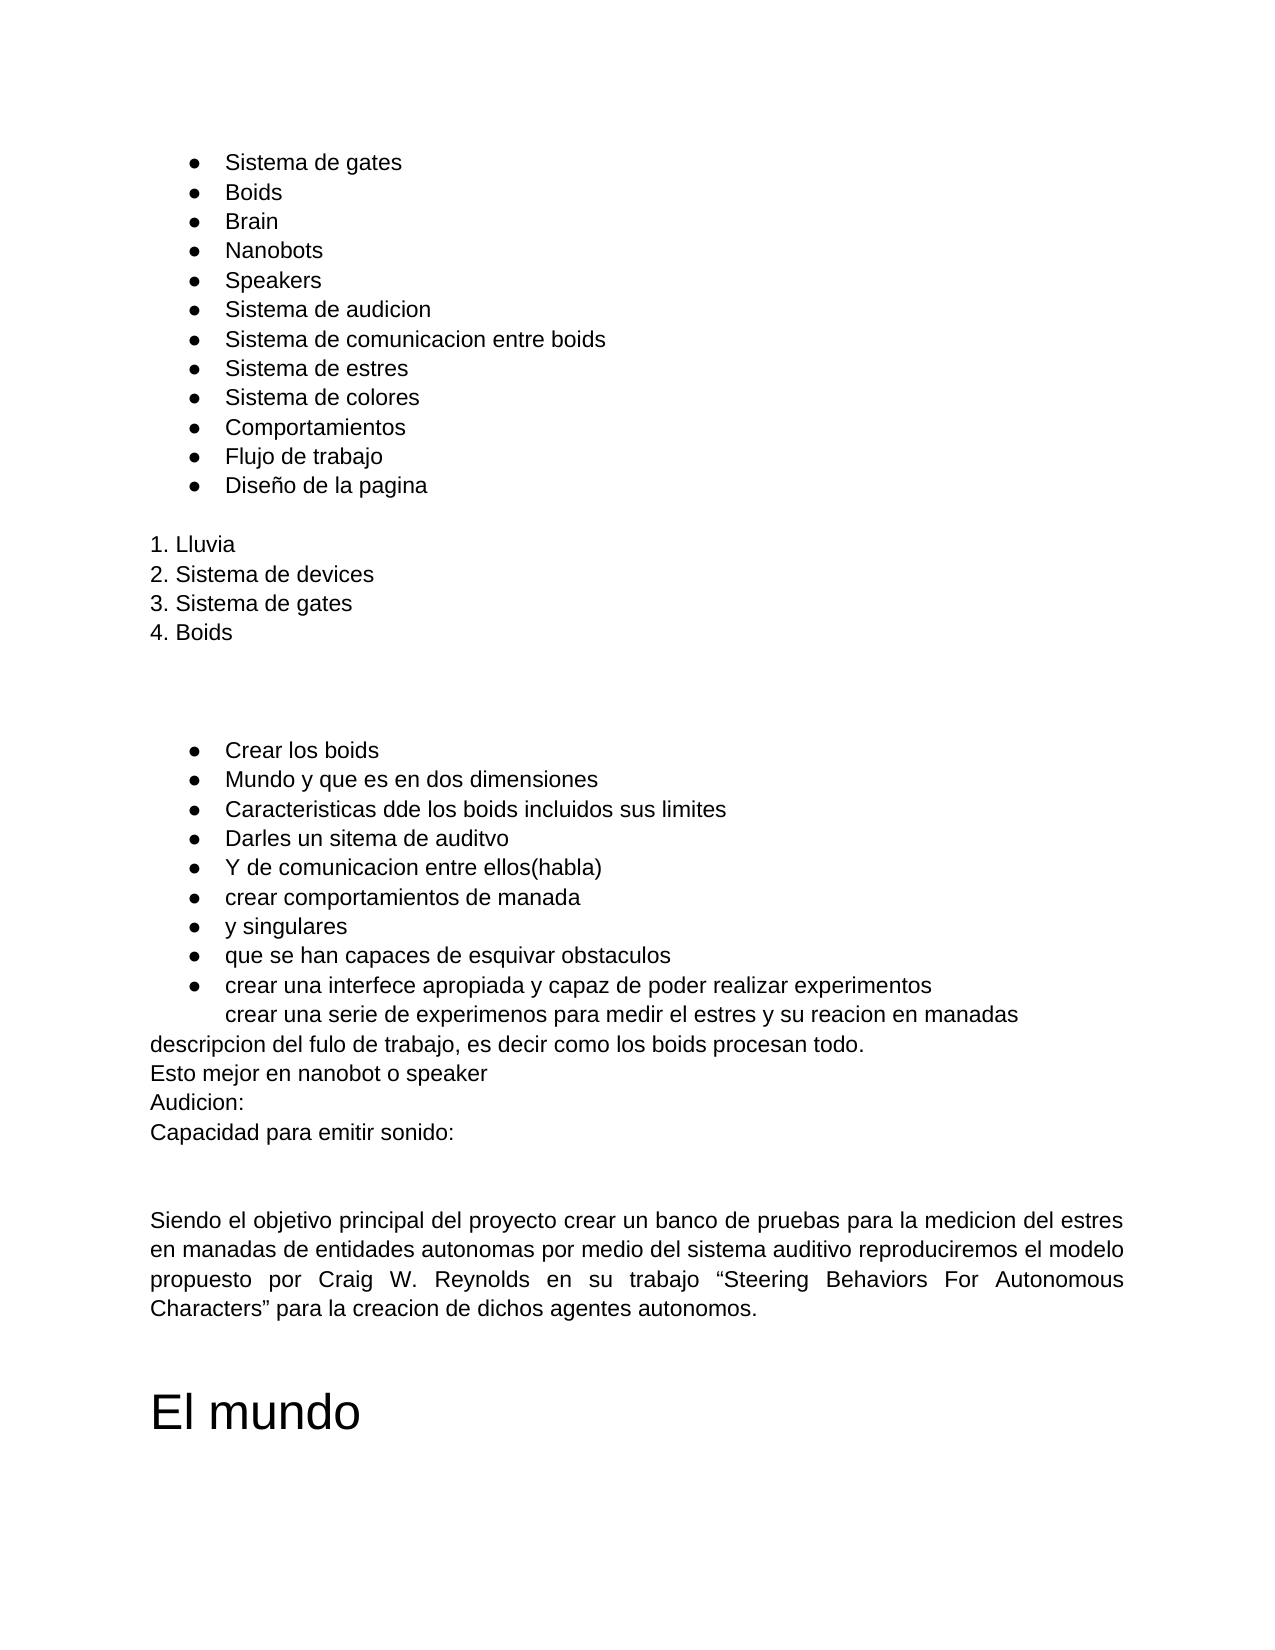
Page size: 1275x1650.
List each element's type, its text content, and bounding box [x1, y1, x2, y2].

list Sistema de estres [187, 356, 1125, 381]
list Mundo y que es en dos dimensiones [187, 767, 1125, 792]
text 4. Boids [150, 620, 1125, 646]
list Speakers [187, 267, 1125, 293]
list Crear los boids [187, 737, 1125, 763]
text Siendo el objetivo principal del proyecto crear un banco de pruebas para la medicion del estres en manadas de entidades autonomas por medio del sistema auditivo reproduciremos el modelo propuesto por Craig W. Reynolds en su trabajo “Steering Behaviors For Autonomous Characters” para la creacion de dichos agentes autonomos. [150, 1207, 1125, 1321]
list y singulares [187, 914, 1125, 939]
list Y de comunicacion entre ellos(habla) [187, 855, 1125, 881]
text crear una serie de experimenos para medir el estres y su reacion en manadas [150, 1002, 1125, 1027]
text 3. Sistema de gates [150, 591, 1125, 616]
list Comportamientos [187, 414, 1125, 440]
text 1. Lluvia [150, 532, 1125, 557]
list Flujo de trabajo [187, 444, 1125, 469]
list Darles un sitema de auditvo [187, 826, 1125, 851]
list Sistema de gates [187, 150, 1125, 176]
text Audicion: [150, 1090, 1125, 1116]
list Diseño de la pagina [187, 473, 1125, 499]
text El mundo [150, 1384, 1125, 1439]
list Caracteristicas dde los boids incluidos sus limites [187, 796, 1125, 822]
list Sistema de colores [187, 385, 1125, 411]
list crear comportamientos de manada [187, 884, 1125, 910]
list que se han capaces de esquivar obstaculos [187, 943, 1125, 969]
list Nanobots [187, 238, 1125, 264]
list Sistema de comunicacion entre boids [187, 326, 1125, 352]
text Esto mejor en nanobot o speaker [150, 1061, 1125, 1086]
list Brain [187, 209, 1125, 234]
list crear una interfece apropiada y capaz de poder realizar experimentos [187, 972, 1125, 998]
list Boids [187, 179, 1125, 205]
list Sistema de audicion [187, 297, 1125, 322]
text 2. Sistema de devices [150, 561, 1125, 587]
text descripcion del fulo de trabajo, es decir como los boids procesan todo. [150, 1031, 1125, 1057]
text Capacidad para emitir sonido: [150, 1119, 1125, 1145]
